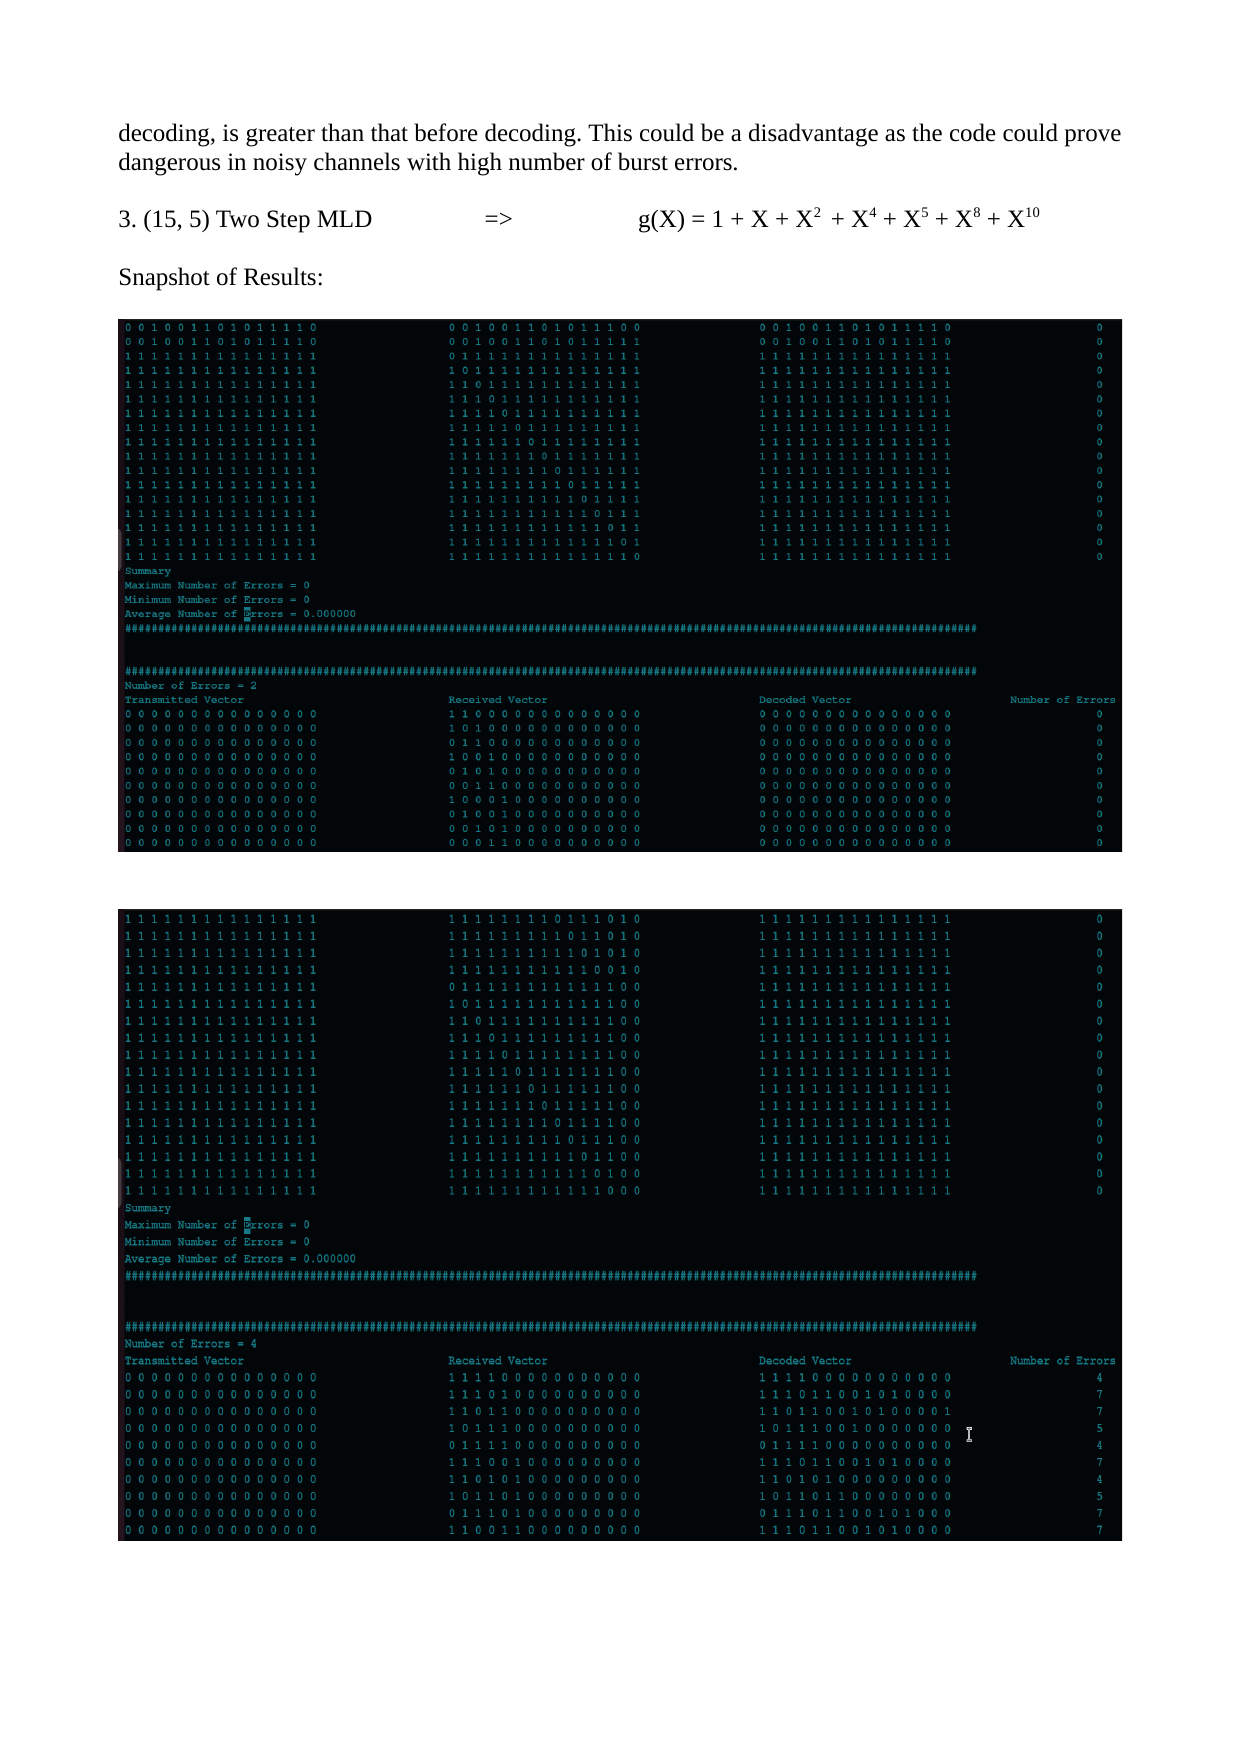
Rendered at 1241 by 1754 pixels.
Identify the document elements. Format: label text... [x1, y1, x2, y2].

text 3. (15, 5) Two Step MLD => g(X) = 1 + X + X2 + X4 + X5 + X8 + X10 [118, 204, 1122, 233]
text decoding, is greater than that before decoding. This could be a disadvantage as the code could prove dangerous in noisy channels with high number of burst errors. [118, 118, 1122, 176]
text Snapshot of Results: [118, 262, 1122, 291]
picture [118, 319, 1123, 852]
picture [118, 909, 1123, 1541]
